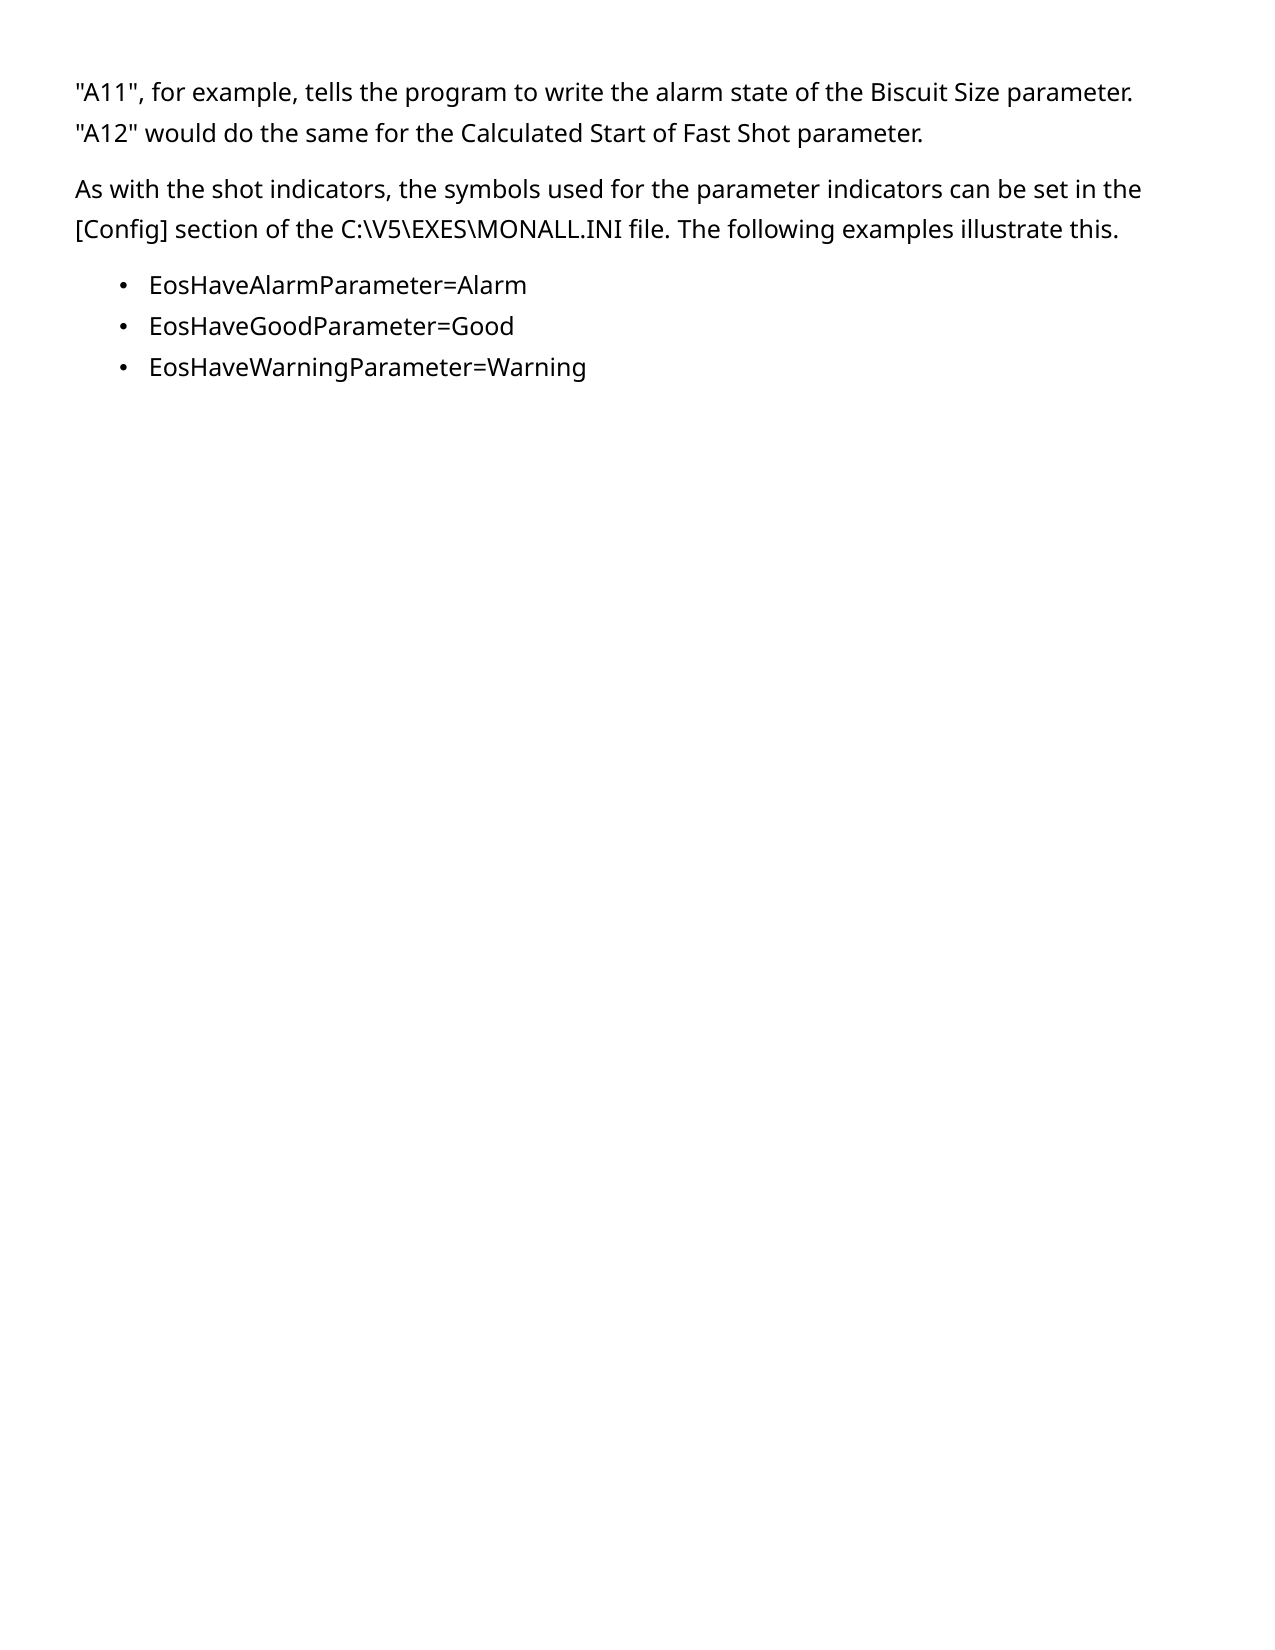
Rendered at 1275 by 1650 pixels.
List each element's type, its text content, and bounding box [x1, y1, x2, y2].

list EosHaveAlarmParameter=Alarm [119, 267, 1200, 302]
list EosHaveGoodParameter=Good [119, 308, 1200, 342]
list EosHaveWarningParameter=Warning [119, 349, 1200, 383]
text As with the shot indicators, the symbols used for the parameter indicators can be set in the [Config] section of the C:\V5\EXES\MONALL.INI file. The following examples illustrate this. [75, 171, 1200, 246]
text "A11", for example, tells the program to write the alarm state of the Biscuit Size parameter. "A12" would do the same for the Calculated Start of Fast Shot parameter. [75, 75, 1200, 150]
